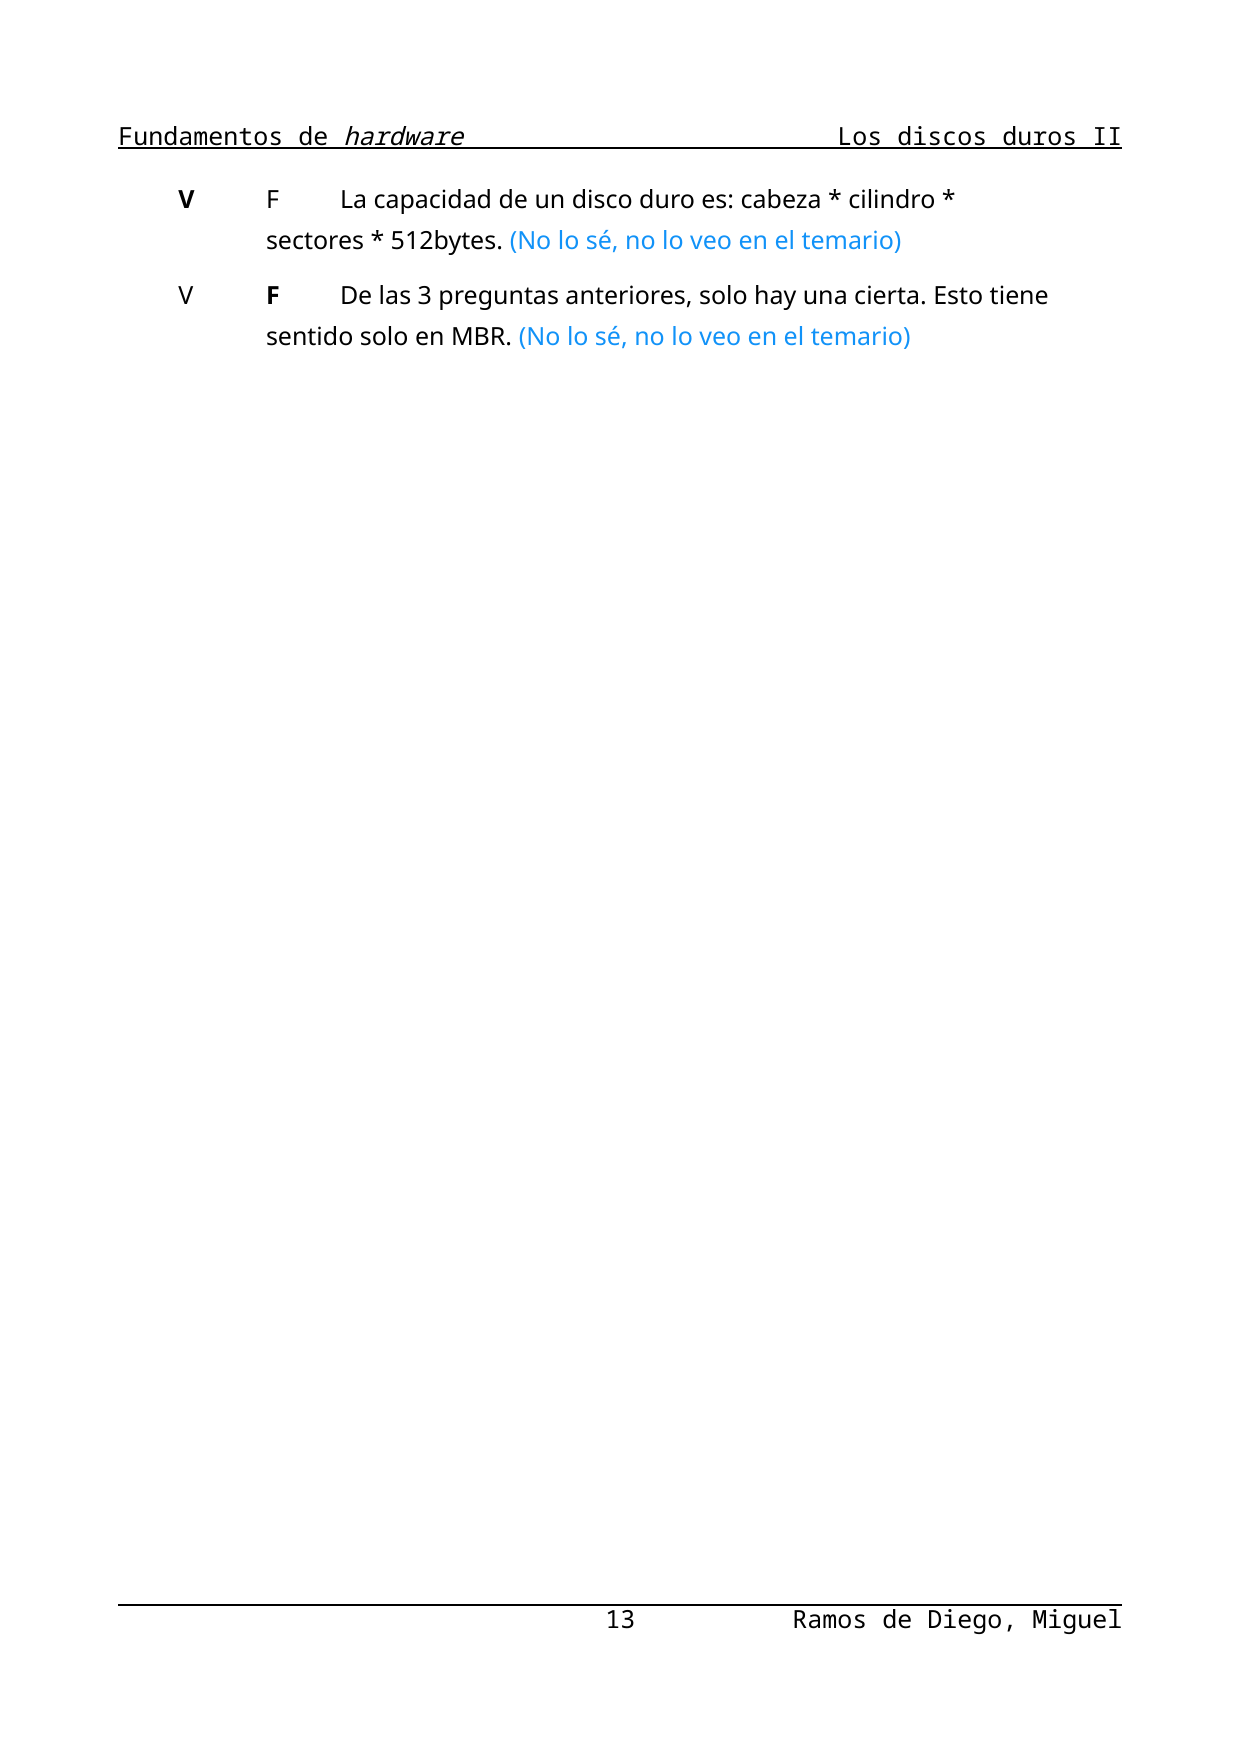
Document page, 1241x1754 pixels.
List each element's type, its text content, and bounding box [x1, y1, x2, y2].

text V F La capacidad de un disco duro es: cabeza * cilindro * sectores * 512bytes. (No lo sé, no lo veo en el temario) [118, 182, 1122, 257]
text V F De las 3 preguntas anteriores, solo hay una cierta. Esto tiene sentido solo en MBR. (No lo sé, no lo veo en el temario) [118, 278, 1122, 353]
